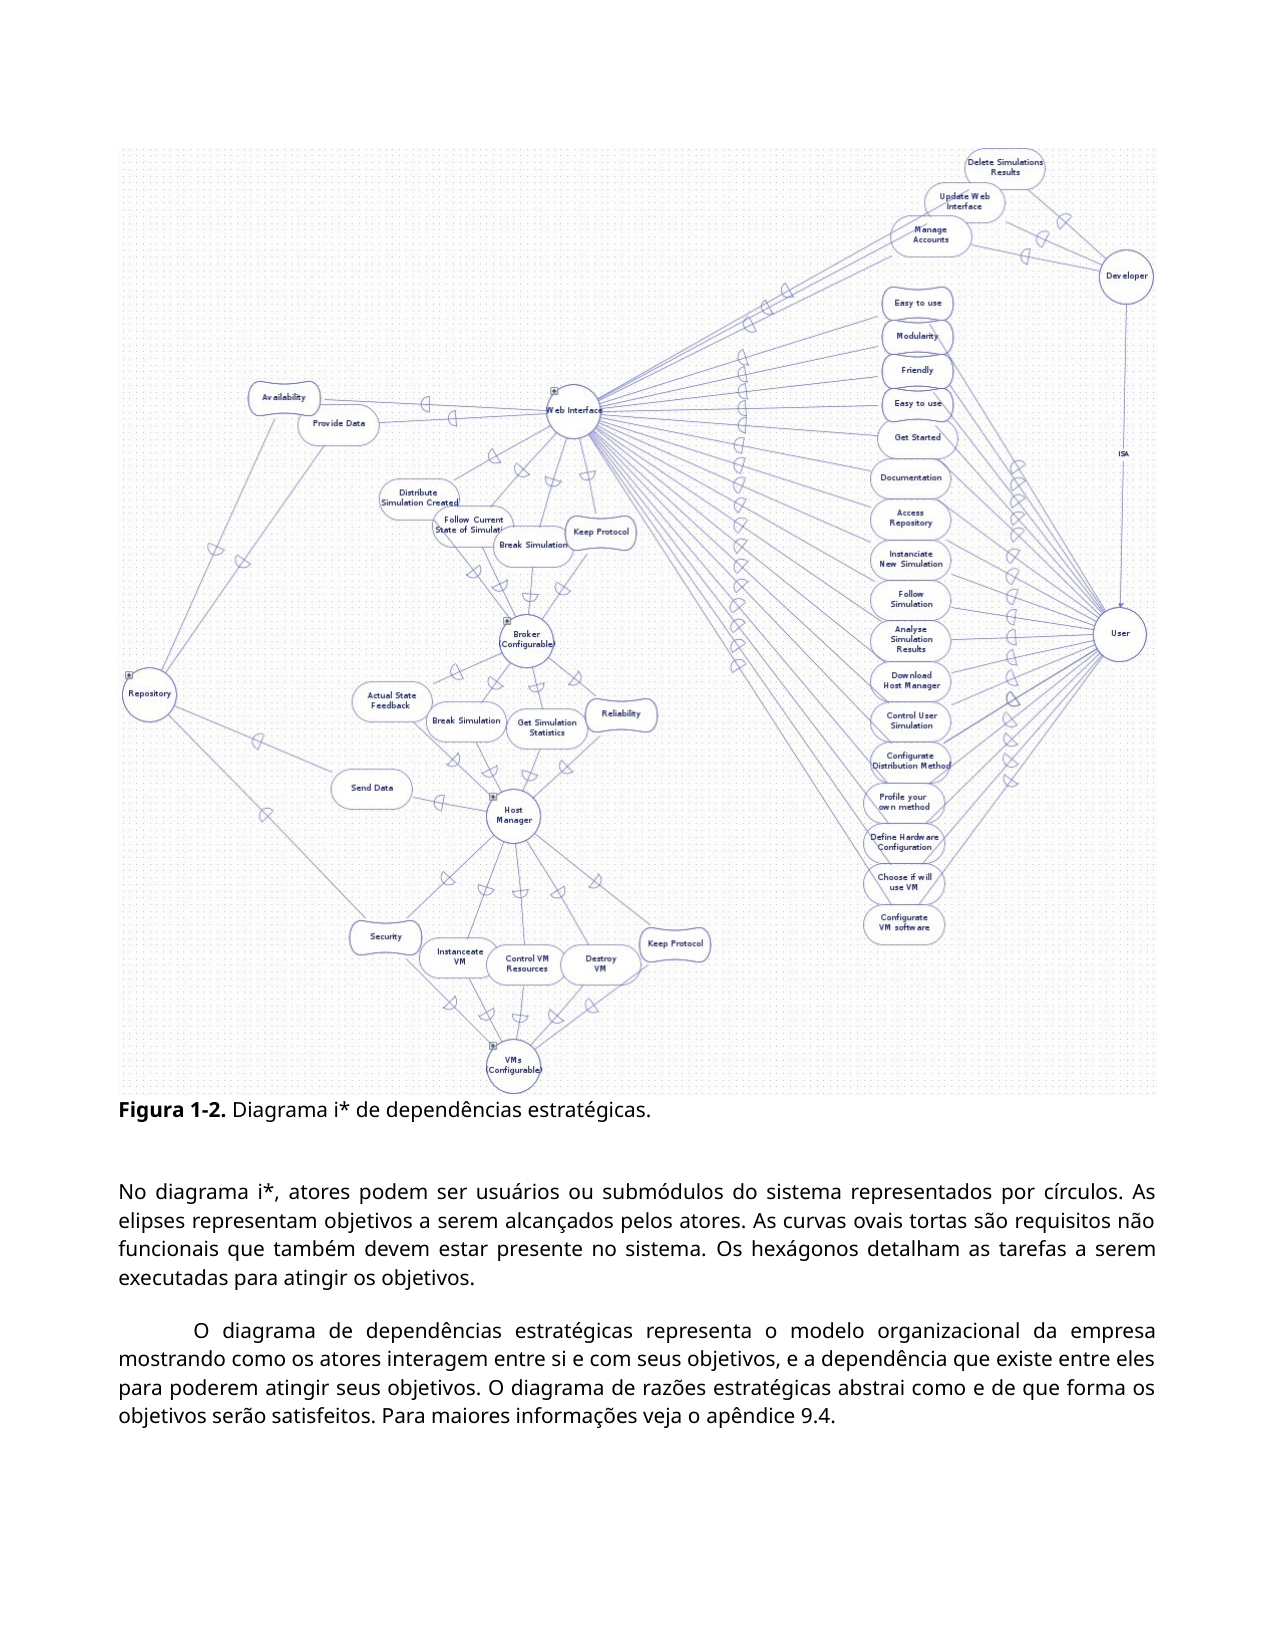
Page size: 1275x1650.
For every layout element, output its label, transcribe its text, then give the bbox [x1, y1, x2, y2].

title O diagrama de dependências estratégicas representa o modelo organizacional da empresa mostrando como os atores interagem entre si e com seus objetivos, e a dependência que existe entre eles para poderem atingir seus objetivos. O diagrama de razões estratégicas abstrai como e de que forma os objetivos serão satisfeitos. Para maiores informações veja o apêndice 9.4. [118, 1316, 1157, 1430]
picture [118, 148, 1157, 1096]
title No diagrama i*, atores podem ser usuários ou submódulos do sistema representados por círculos. As elipses representam objetivos a serem alcançados pelos atores. As curvas ovais tortas são requisitos não funcionais que também devem estar presente no sistema. Os hexágonos detalham as tarefas a serem executadas para atingir os objetivos. [118, 1177, 1157, 1291]
text Figura 1-2. Diagrama i* de dependências estratégicas. [118, 1096, 1157, 1124]
